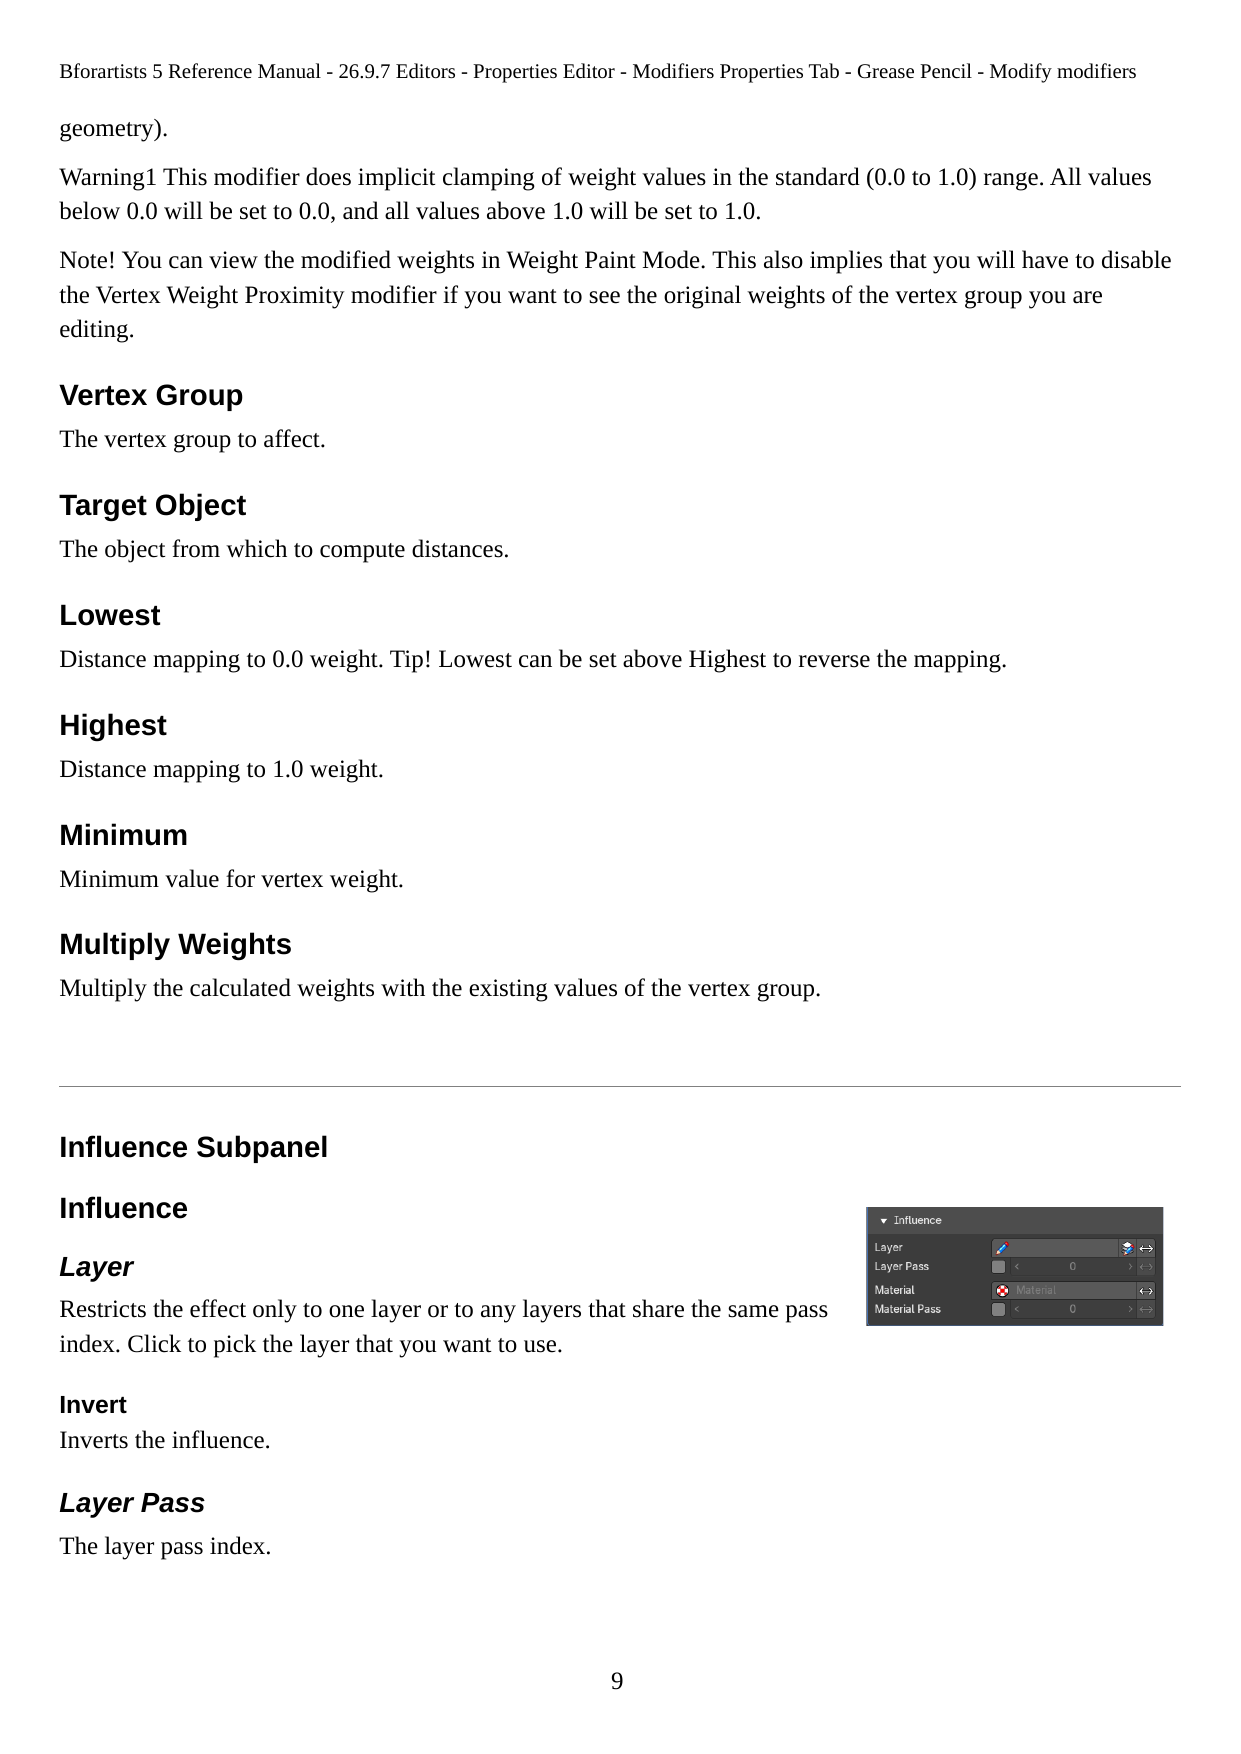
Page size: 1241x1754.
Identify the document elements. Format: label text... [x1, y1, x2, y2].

subtitle Layer [59, 1250, 866, 1282]
text Minimum value for vertex weight. [59, 864, 1181, 892]
subtitle [1164, 1250, 1181, 1282]
text Note! You can view the modified weights in Weight Paint Mode. This also implies that you will have to disable the Vertex Weight Proximity modifier if you want to see the original weights of the vertex group you are editing. [59, 245, 1181, 343]
text Inverts the influence. [59, 1425, 1181, 1454]
text Restricts the effect only to one layer or to any layers that share the same pass index. Click to pick the layer that you want to use. [59, 1294, 1181, 1358]
text The vertex group to affect. [59, 424, 1181, 453]
subtitle Influence [59, 1191, 1181, 1225]
text The object from which to compute distances. [59, 534, 1181, 563]
text Warning1 This modifier does implicit clamping of weight values in the standard (0.0 to 1.0) range. All values below 0.0 will be set to 0.0, and all values above 1.0 will be set to 1.0. [59, 162, 1181, 225]
text Distance mapping to 1.0 weight. [59, 754, 1181, 782]
subtitle Vertex Group [59, 378, 1181, 412]
subtitle Target Object [59, 488, 1181, 521]
subtitle Lowest [59, 598, 1181, 631]
text Multiply the calculated weights with the existing values of the vertex group. [59, 973, 1181, 1002]
subtitle Minimum [59, 817, 1181, 851]
subtitle Highest [59, 707, 1181, 741]
subtitle Influence Subpanel [59, 1130, 1181, 1164]
picture [866, 1207, 1164, 1326]
text geometry). [59, 113, 1181, 141]
text The layer pass index. [59, 1531, 1181, 1560]
subtitle Multiply Weights [59, 927, 1181, 961]
subtitle Layer Pass [59, 1487, 1181, 1519]
subtitle Invert [59, 1390, 1181, 1419]
text Distance mapping to 0.0 weight. Tip! Lowest can be set above Highest to reverse the mapping. [59, 644, 1181, 673]
